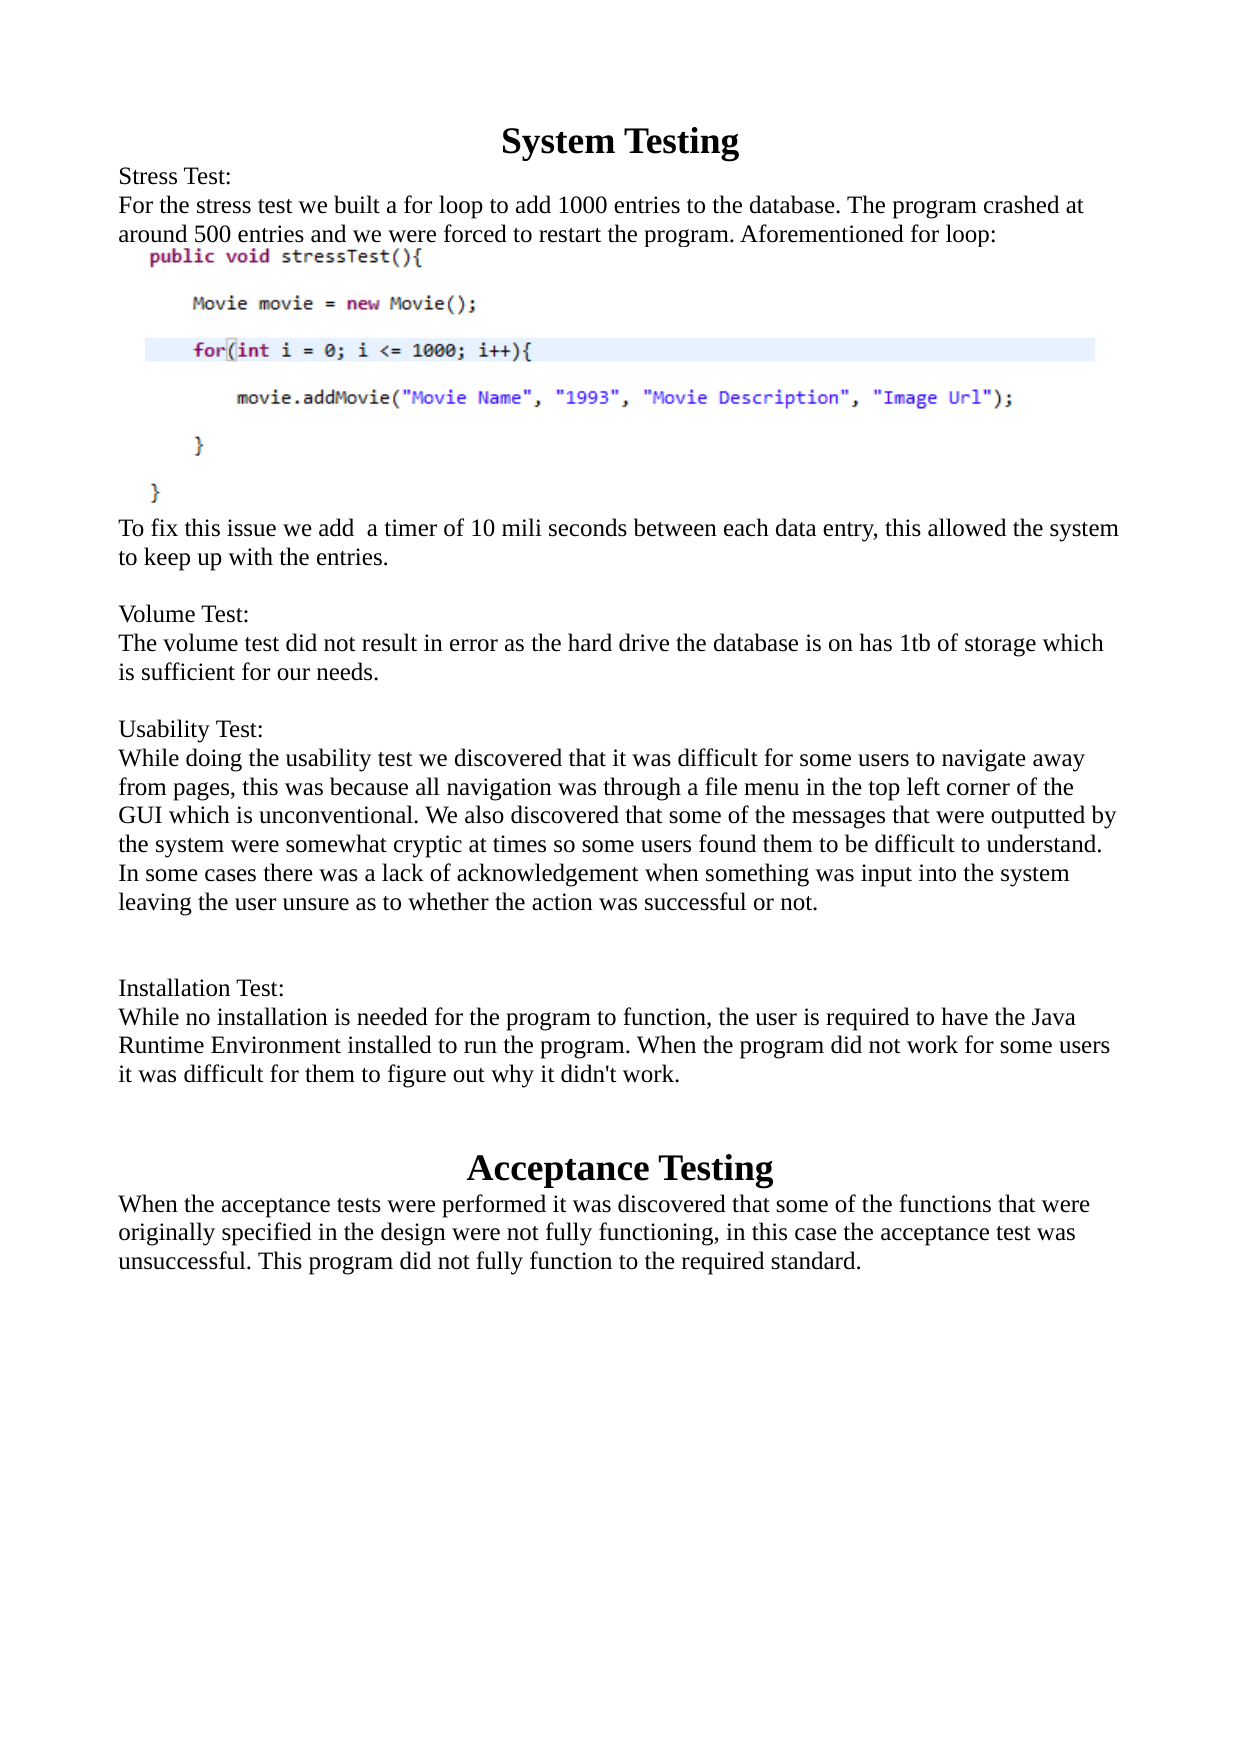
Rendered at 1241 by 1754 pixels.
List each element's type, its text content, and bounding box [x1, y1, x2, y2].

text The volume test did not result in error as the hard drive the database is on has 1tb of storage which is sufficient for our needs. [118, 628, 1122, 686]
text While no installation is needed for the program to function, the user is required to have the Java Runtime Environment installed to run the program. When the program did not work for some users it was difficult for them to figure out why it didn't work. [118, 1002, 1122, 1088]
text For the stress test we built a for loop to add 1000 entries to the database. The program crashed at around 500 entries and we were forced to restart the program. Aforementioned for loop: [118, 190, 1122, 247]
text To fix this issue we add a timer of 10 mili seconds between each data entry, this allowed the system to keep up with the entries. [118, 247, 1122, 571]
text Volume Test: [118, 599, 1122, 628]
text Installation Test: [118, 973, 1122, 1002]
text When the acceptance tests were performed it was discovered that some of the functions that were originally specified in the design were not fully functioning, in this case the acceptance test was unsuccessful. This program did not fully function to the required standard. [118, 1189, 1122, 1275]
text While doing the usability test we discovered that it was difficult for some users to navigate away from pages, this was because all navigation was through a file menu in the top left corner of the GUI which is unconventional. We also discovered that some of the messages that were outputted by the system were somewhat cryptic at times so some users found them to be difficult to understand. In some cases there was a lack of acknowledgement when something was input into the system leaving the user unsure as to whether the action was successful or not. [118, 743, 1122, 916]
text Usability Test: [118, 714, 1122, 743]
text System Testing [118, 118, 1122, 161]
text Stress Test: [118, 161, 1122, 190]
picture [145, 247, 1096, 514]
text Acceptance Testing [118, 1146, 1122, 1189]
